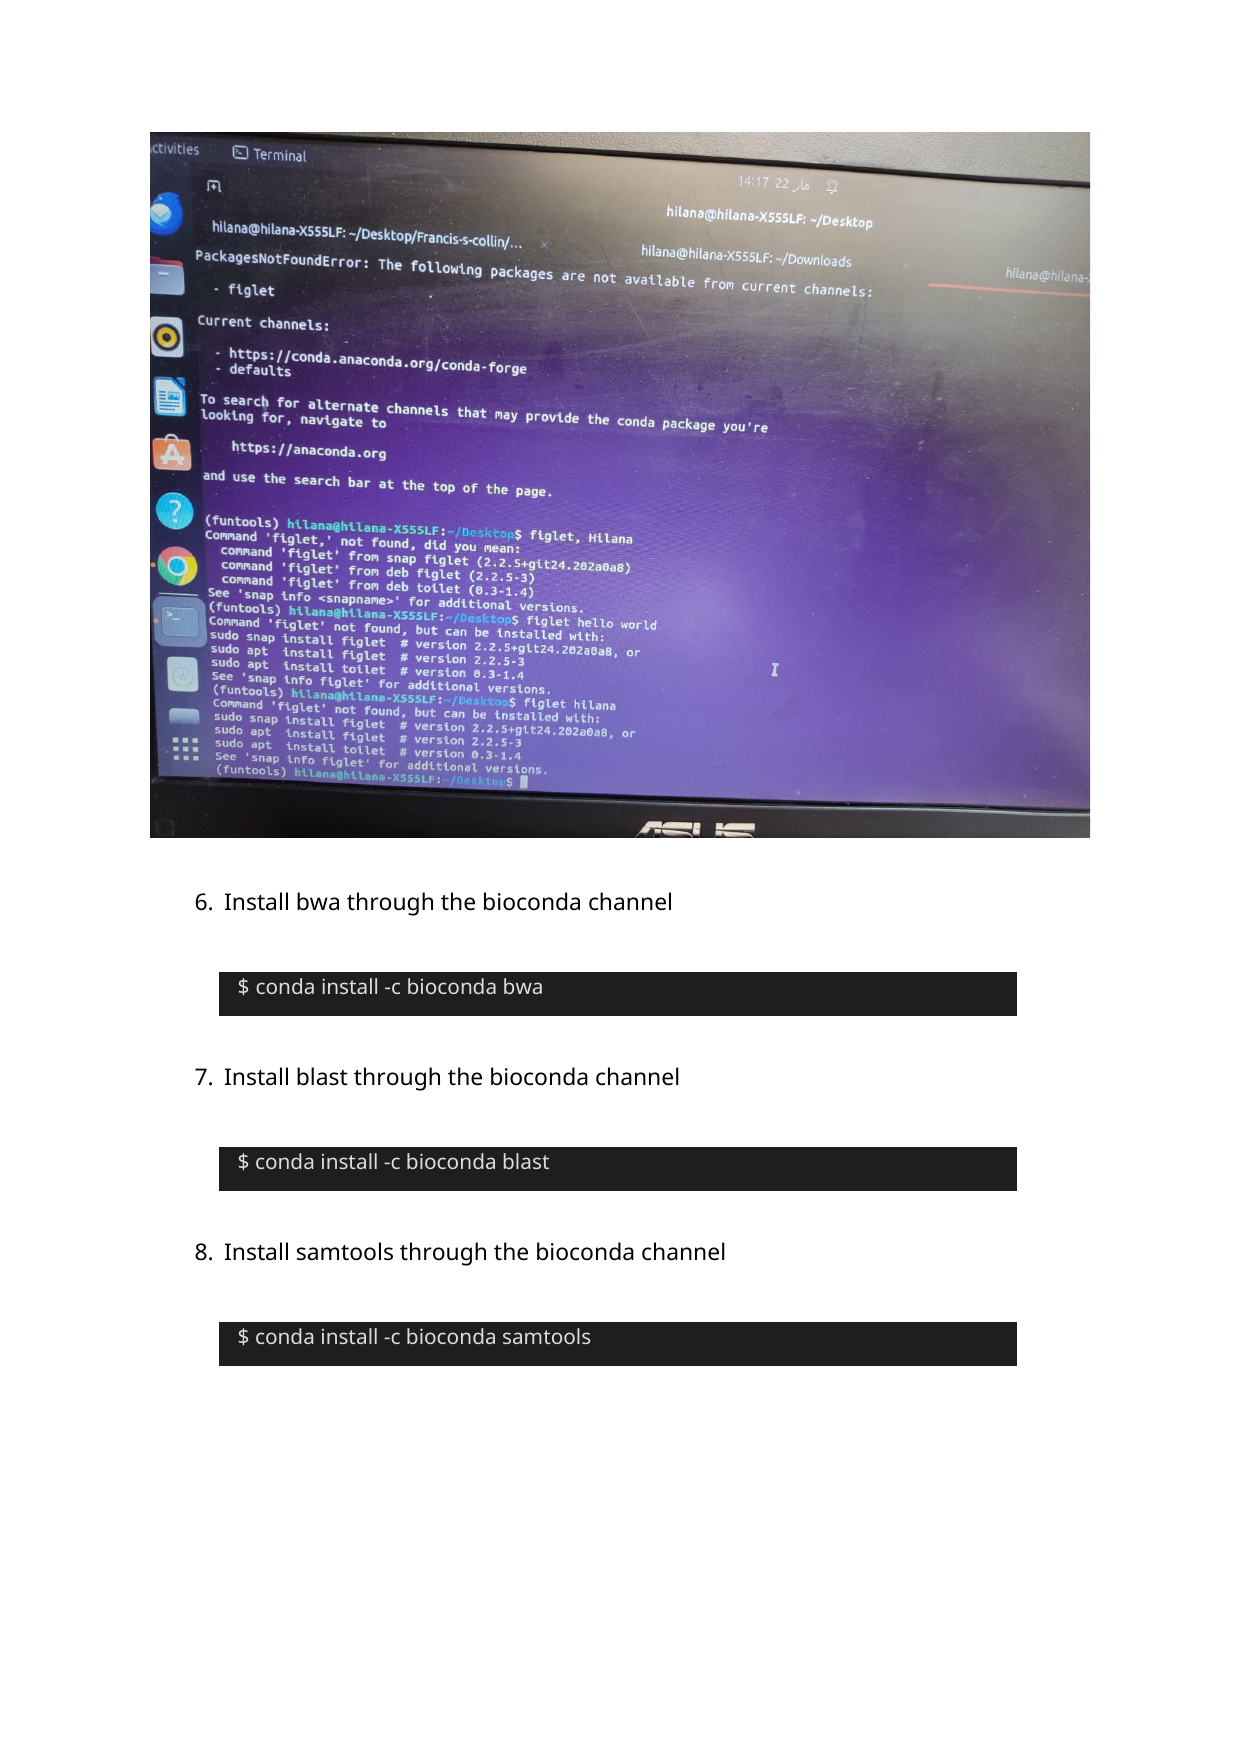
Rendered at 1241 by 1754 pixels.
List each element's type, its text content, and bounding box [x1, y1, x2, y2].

list Install samtools through the bioconda channel [194, 1236, 1090, 1267]
table_header $ conda install -c bioconda blast [219, 1147, 1017, 1191]
list Install blast through the bioconda channel [194, 1061, 1090, 1092]
table_header $ conda install -c bioconda samtools [219, 1322, 1017, 1366]
picture [150, 132, 1091, 838]
list Install bwa through the bioconda channel [194, 886, 1090, 917]
table_header $ conda install -c bioconda bwa [219, 972, 1017, 1016]
